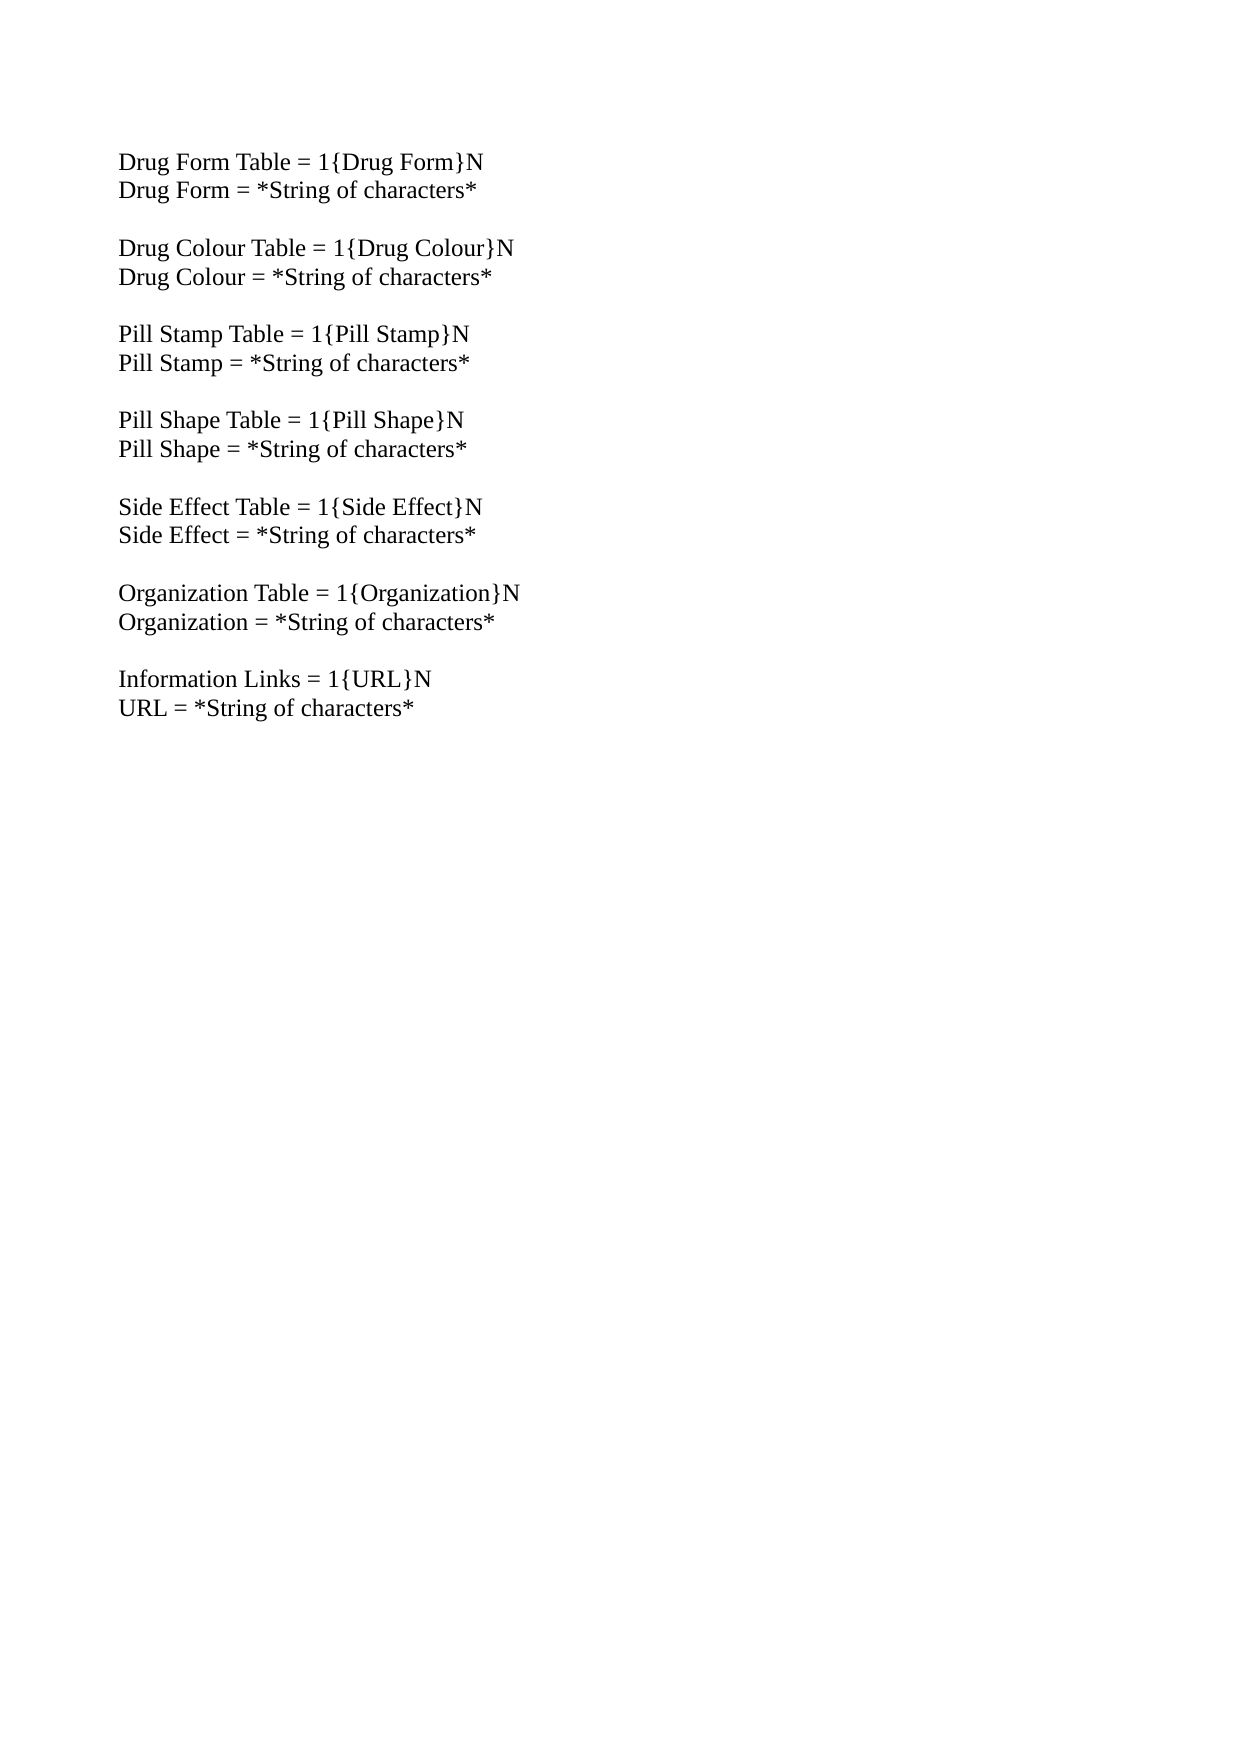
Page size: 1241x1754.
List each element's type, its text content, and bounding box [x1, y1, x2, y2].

text Drug Colour Table = 1{Drug Colour}N [118, 233, 1122, 262]
text Drug Colour = *String of characters* [118, 262, 1122, 291]
text Organization Table = 1{Organization}N [118, 578, 1122, 607]
text Pill Stamp Table = 1{Pill Stamp}N [118, 319, 1122, 348]
text URL = *String of characters* [118, 693, 1122, 722]
text Drug Form = *String of characters* [118, 176, 1122, 204]
text Drug Form Table = 1{Drug Form}N [118, 147, 1122, 176]
text Side Effect = *String of characters* [118, 521, 1122, 549]
text Pill Stamp = *String of characters* [118, 348, 1122, 377]
text Pill Shape Table = 1{Pill Shape}N [118, 406, 1122, 434]
text Side Effect Table = 1{Side Effect}N [118, 492, 1122, 521]
text Organization = *String of characters* [118, 607, 1122, 636]
text Pill Shape = *String of characters* [118, 434, 1122, 463]
text Information Links = 1{URL}N [118, 664, 1122, 693]
